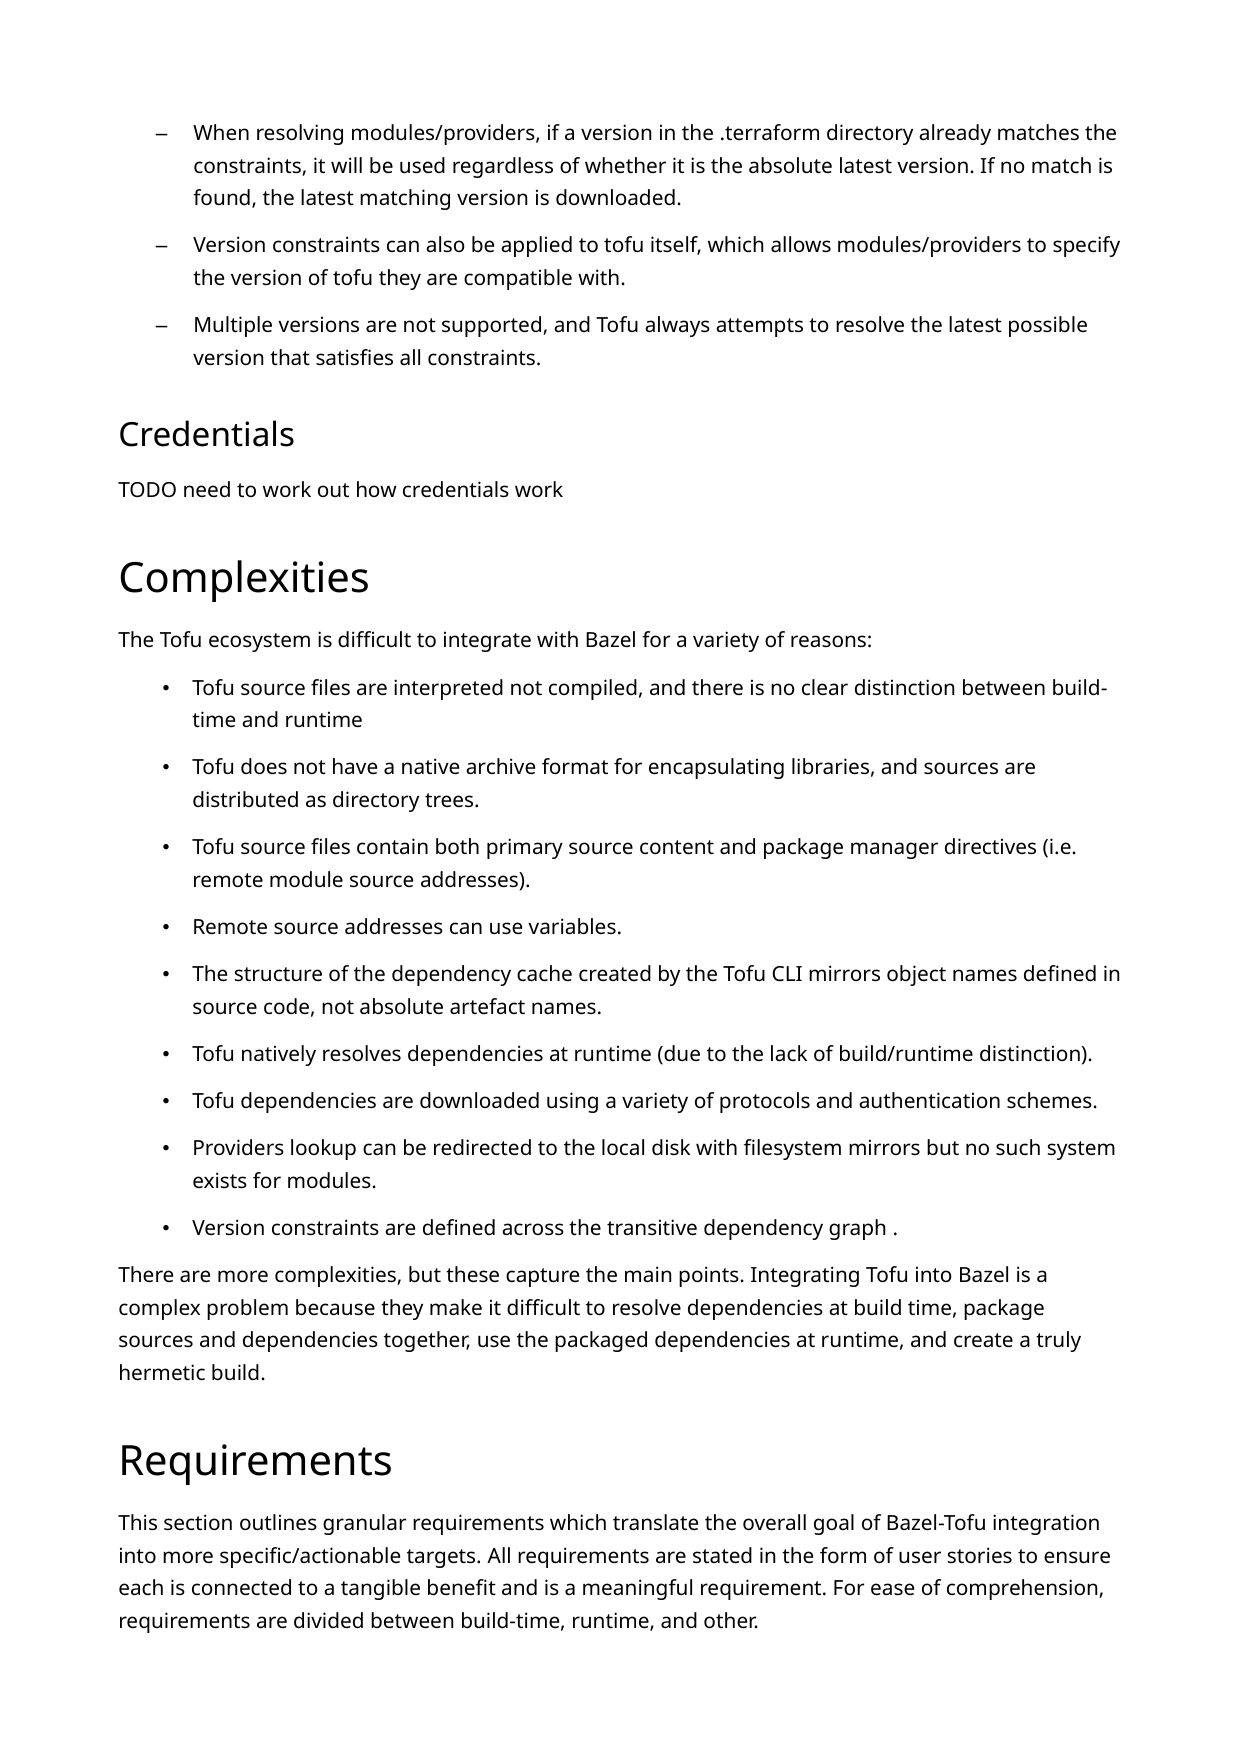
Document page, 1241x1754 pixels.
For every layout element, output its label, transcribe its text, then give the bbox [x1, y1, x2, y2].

list Tofu natively resolves dependencies at runtime (due to the lack of build/runtime distinction). [162, 1039, 1122, 1067]
list Multiple versions are not supported, and Tofu always attempts to resolve the latest possible version that satisfies all constraints. [156, 310, 1122, 371]
subtitle Requirements [118, 1430, 1122, 1487]
text The Tofu ecosystem is difficult to integrate with Bazel for a variety of reasons: [118, 626, 1122, 654]
list Remote source addresses can use variables. [162, 912, 1122, 941]
list Tofu dependencies are downloaded using a variety of protocols and authentication schemes. [162, 1086, 1122, 1115]
list Version constraints are defined across the transitive dependency graph . [162, 1213, 1122, 1242]
text There are more complexities, but these capture the main points. Integrating Tofu into Bazel is a complex problem because they make it difficult to resolve dependencies at build time, package sources and dependencies together, use the packaged dependencies at runtime, and create a truly hermetic build. [118, 1260, 1122, 1387]
subtitle Credentials [118, 411, 1122, 456]
text This section outlines granular requirements which translate the overall goal of Bazel-Tofu integration into more specific/actionable targets. All requirements are stated in the form of user stories to ensure each is connected to a tangible benefit and is a meaningful requirement. For ease of comprehension, requirements are divided between build-time, runtime, and other. [118, 1508, 1122, 1634]
list Version constraints can also be applied to tofu itself, which allows modules/providers to specify the version of tofu they are compatible with. [156, 231, 1122, 292]
list Tofu source files contain both primary source content and package manager directives (i.e. remote module source addresses). [162, 832, 1122, 893]
list Tofu does not have a native archive format for encapsulating libraries, and sources are distributed as directory trees. [162, 752, 1122, 813]
text TODO need to work out how credentials work [118, 476, 1122, 504]
list The structure of the dependency cache created by the Tofu CLI mirrors object names defined in source code, not absolute artefact names. [162, 959, 1122, 1020]
list Providers lookup can be redirected to the local disk with filesystem mirrors but no such system exists for modules. [162, 1133, 1122, 1194]
list When resolving modules/providers, if a version in the .terraform directory already matches the constraints, it will be used regardless of whether it is the absolute latest version. If no match is found, the latest matching version is downloaded. [156, 118, 1122, 212]
subtitle Complexities [118, 548, 1122, 604]
list Tofu source files are interpreted not compiled, and there is no clear distinction between build-time and runtime [162, 673, 1122, 734]
